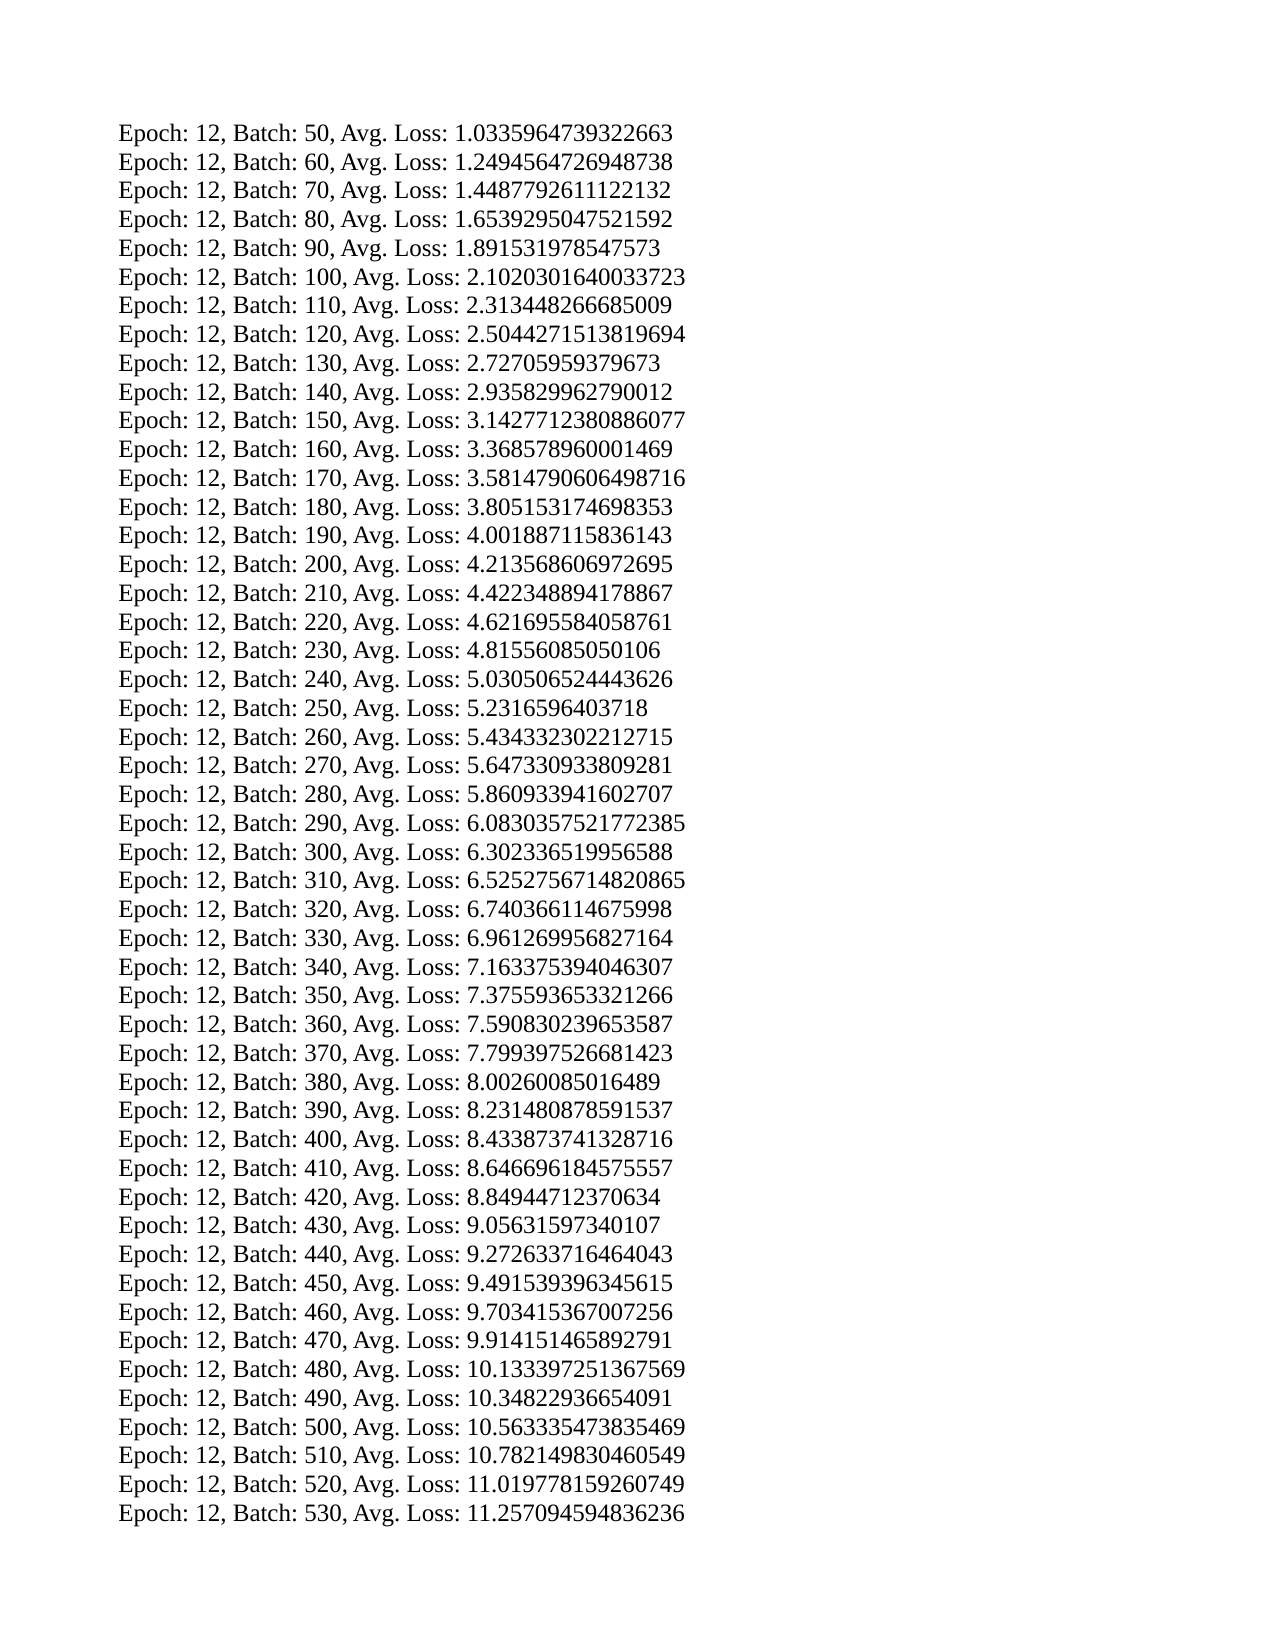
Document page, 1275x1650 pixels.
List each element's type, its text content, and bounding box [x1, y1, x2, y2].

text Epoch: 12, Batch: 430, Avg. Loss: 9.05631597340107 [118, 1211, 1157, 1239]
text Epoch: 12, Batch: 450, Avg. Loss: 9.491539396345615 [118, 1268, 1157, 1297]
text Epoch: 12, Batch: 400, Avg. Loss: 8.433873741328716 [118, 1124, 1157, 1153]
text Epoch: 12, Batch: 70, Avg. Loss: 1.4487792611122132 [118, 176, 1157, 204]
text Epoch: 12, Batch: 190, Avg. Loss: 4.001887115836143 [118, 521, 1157, 549]
text Epoch: 12, Batch: 50, Avg. Loss: 1.0335964739322663 [118, 118, 1157, 147]
text Epoch: 12, Batch: 220, Avg. Loss: 4.621695584058761 [118, 607, 1157, 636]
text Epoch: 12, Batch: 140, Avg. Loss: 2.935829962790012 [118, 377, 1157, 406]
text Epoch: 12, Batch: 300, Avg. Loss: 6.302336519956588 [118, 837, 1157, 866]
text Epoch: 12, Batch: 260, Avg. Loss: 5.434332302212715 [118, 722, 1157, 751]
text Epoch: 12, Batch: 110, Avg. Loss: 2.313448266685009 [118, 291, 1157, 319]
text Epoch: 12, Batch: 320, Avg. Loss: 6.740366114675998 [118, 894, 1157, 923]
text Epoch: 12, Batch: 170, Avg. Loss: 3.5814790606498716 [118, 463, 1157, 492]
text Epoch: 12, Batch: 240, Avg. Loss: 5.030506524443626 [118, 664, 1157, 693]
text Epoch: 12, Batch: 470, Avg. Loss: 9.914151465892791 [118, 1326, 1157, 1354]
text Epoch: 12, Batch: 230, Avg. Loss: 4.81556085050106 [118, 636, 1157, 664]
text Epoch: 12, Batch: 350, Avg. Loss: 7.375593653321266 [118, 981, 1157, 1009]
text Epoch: 12, Batch: 520, Avg. Loss: 11.019778159260749 [118, 1469, 1157, 1498]
text Epoch: 12, Batch: 530, Avg. Loss: 11.257094594836236 [118, 1498, 1157, 1527]
text Epoch: 12, Batch: 480, Avg. Loss: 10.133397251367569 [118, 1354, 1157, 1383]
text Epoch: 12, Batch: 290, Avg. Loss: 6.0830357521772385 [118, 808, 1157, 837]
text Epoch: 12, Batch: 510, Avg. Loss: 10.782149830460549 [118, 1441, 1157, 1469]
text Epoch: 12, Batch: 410, Avg. Loss: 8.646696184575557 [118, 1153, 1157, 1182]
text Epoch: 12, Batch: 180, Avg. Loss: 3.805153174698353 [118, 492, 1157, 521]
text Epoch: 12, Batch: 440, Avg. Loss: 9.272633716464043 [118, 1239, 1157, 1268]
text Epoch: 12, Batch: 390, Avg. Loss: 8.231480878591537 [118, 1096, 1157, 1124]
text Epoch: 12, Batch: 80, Avg. Loss: 1.6539295047521592 [118, 204, 1157, 233]
text Epoch: 12, Batch: 420, Avg. Loss: 8.84944712370634 [118, 1182, 1157, 1211]
text Epoch: 12, Batch: 370, Avg. Loss: 7.799397526681423 [118, 1038, 1157, 1067]
text Epoch: 12, Batch: 60, Avg. Loss: 1.2494564726948738 [118, 147, 1157, 176]
text Epoch: 12, Batch: 280, Avg. Loss: 5.860933941602707 [118, 779, 1157, 808]
text Epoch: 12, Batch: 200, Avg. Loss: 4.213568606972695 [118, 549, 1157, 578]
text Epoch: 12, Batch: 380, Avg. Loss: 8.00260085016489 [118, 1067, 1157, 1096]
text Epoch: 12, Batch: 160, Avg. Loss: 3.368578960001469 [118, 434, 1157, 463]
text Epoch: 12, Batch: 250, Avg. Loss: 5.2316596403718 [118, 693, 1157, 722]
text Epoch: 12, Batch: 330, Avg. Loss: 6.961269956827164 [118, 923, 1157, 952]
text Epoch: 12, Batch: 130, Avg. Loss: 2.72705959379673 [118, 348, 1157, 377]
text Epoch: 12, Batch: 210, Avg. Loss: 4.422348894178867 [118, 578, 1157, 607]
text Epoch: 12, Batch: 270, Avg. Loss: 5.647330933809281 [118, 751, 1157, 779]
text Epoch: 12, Batch: 100, Avg. Loss: 2.1020301640033723 [118, 262, 1157, 291]
text Epoch: 12, Batch: 90, Avg. Loss: 1.891531978547573 [118, 233, 1157, 262]
text Epoch: 12, Batch: 340, Avg. Loss: 7.163375394046307 [118, 952, 1157, 981]
text Epoch: 12, Batch: 120, Avg. Loss: 2.5044271513819694 [118, 319, 1157, 348]
text Epoch: 12, Batch: 150, Avg. Loss: 3.1427712380886077 [118, 406, 1157, 434]
text Epoch: 12, Batch: 310, Avg. Loss: 6.5252756714820865 [118, 866, 1157, 894]
text Epoch: 12, Batch: 500, Avg. Loss: 10.563335473835469 [118, 1412, 1157, 1441]
text Epoch: 12, Batch: 360, Avg. Loss: 7.590830239653587 [118, 1009, 1157, 1038]
text Epoch: 12, Batch: 490, Avg. Loss: 10.34822936654091 [118, 1383, 1157, 1412]
text Epoch: 12, Batch: 460, Avg. Loss: 9.703415367007256 [118, 1297, 1157, 1326]
